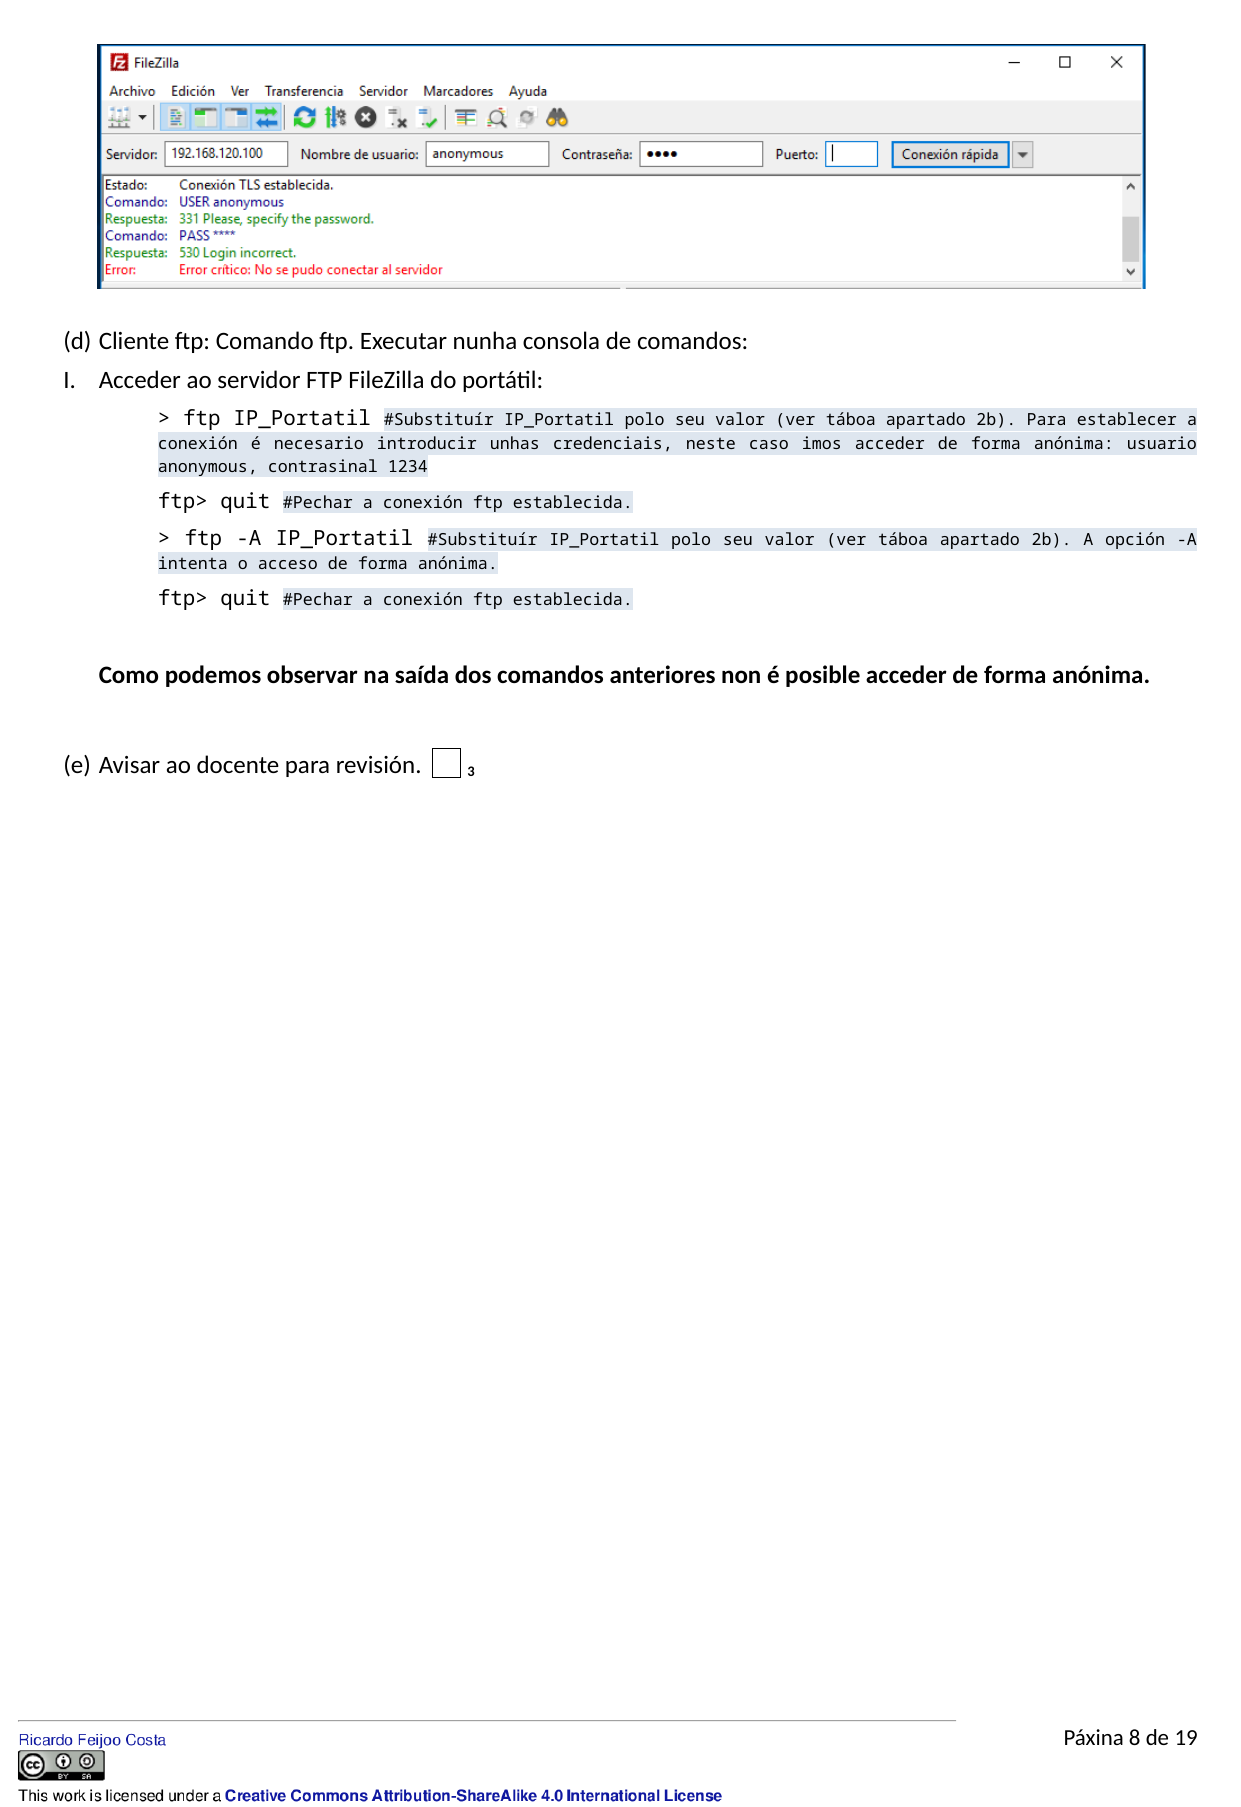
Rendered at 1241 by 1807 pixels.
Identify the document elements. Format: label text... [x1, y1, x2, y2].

list ftp> quit #Pechar a conexión ftp establecida. [122, 486, 1197, 514]
list Avisar ao docente para revisión. 3 [63, 749, 1197, 780]
list Cliente ftp: Comando ftp. Executar nunha consola de comandos: [63, 325, 1197, 356]
list ftp> quit #Pechar a conexión ftp establecida. [122, 583, 1197, 612]
list > ftp -A IP_Portatil #Substituír IP_Portatil polo seu valor (ver táboa apartado 2b). A opción -A intenta o acceso de forma anónima. [122, 523, 1197, 574]
picture [97, 44, 1146, 289]
picture [8, 1715, 957, 1806]
list Como podemos observar na saída dos comandos anteriores non é posible acceder de forma anónima. [63, 660, 1197, 690]
list > ftp IP_Portatil #Substituír IP_Portatil polo seu valor (ver táboa apartado 2b). Para establecer a conexión é necesario introducir unhas credenciais, neste caso imos acceder de forma anónima: usuario anonymous, contrasinal 1234 [122, 403, 1197, 477]
list Acceder ao servidor FTP FileZilla do portátil: [63, 364, 1197, 395]
